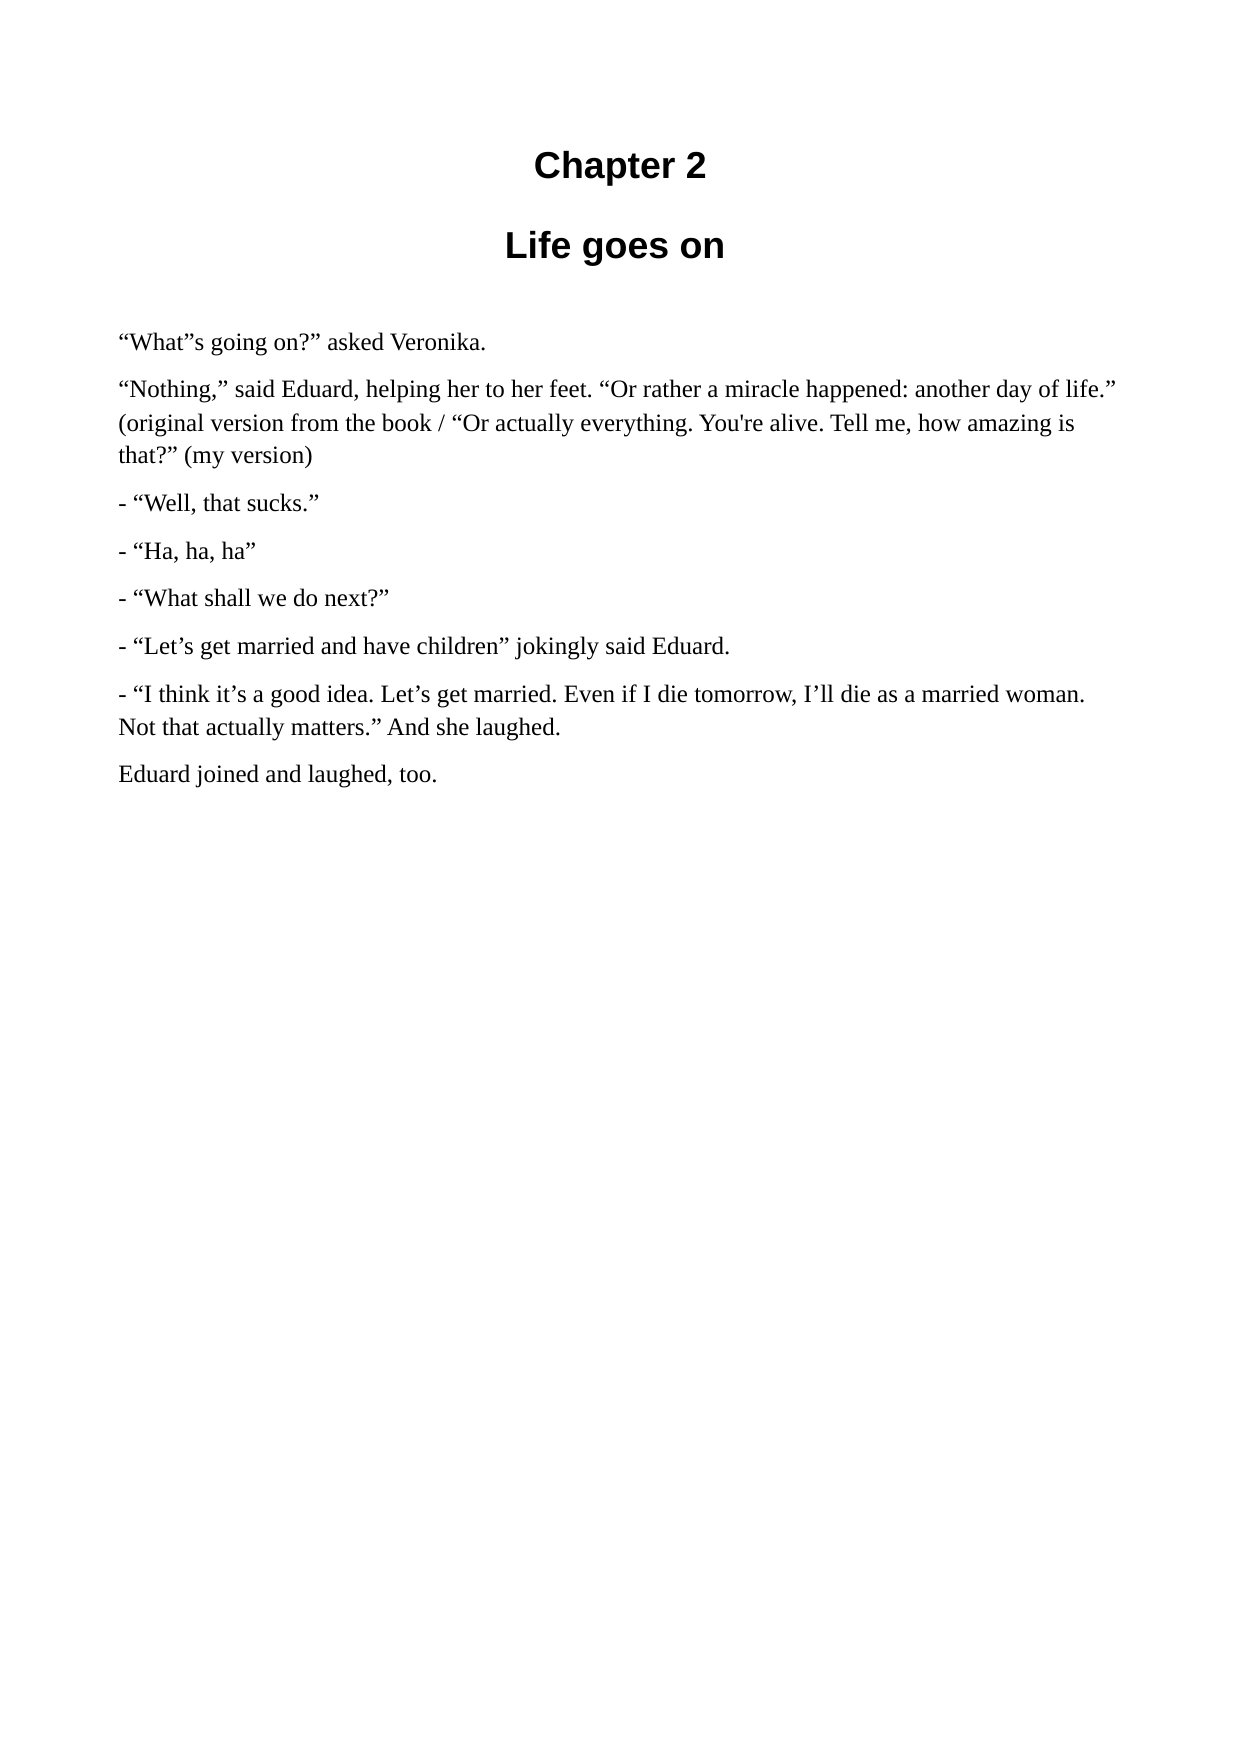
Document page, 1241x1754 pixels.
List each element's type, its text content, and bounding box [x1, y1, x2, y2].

text “Nothing,” said Eduard, helping her to her feet. “Or rather a miracle happened: another day of life.” (original version from the book / “Or actually everything. You're alive. Tell me, how amazing is that?” (my version) [118, 374, 1122, 469]
subtitle Chapter 2 [118, 143, 1122, 186]
text - “What shall we do next?” [118, 583, 1122, 612]
text - “I think it’s a good idea. Let’s get married. Even if I die tomorrow, I’ll die as a married woman. Not that actually matters.” And she laughed. [118, 679, 1122, 740]
text - “Ha, ha, ha” [118, 536, 1122, 564]
text - “Well, that sucks.” [118, 488, 1122, 517]
text Eduard joined and laughed, too. [118, 759, 1122, 788]
text - “Let’s get married and have children” jokingly said Eduard. [118, 631, 1122, 660]
subtitle Life goes on [118, 224, 1122, 267]
text “What”s going on?” asked Veronika. [118, 327, 1122, 356]
